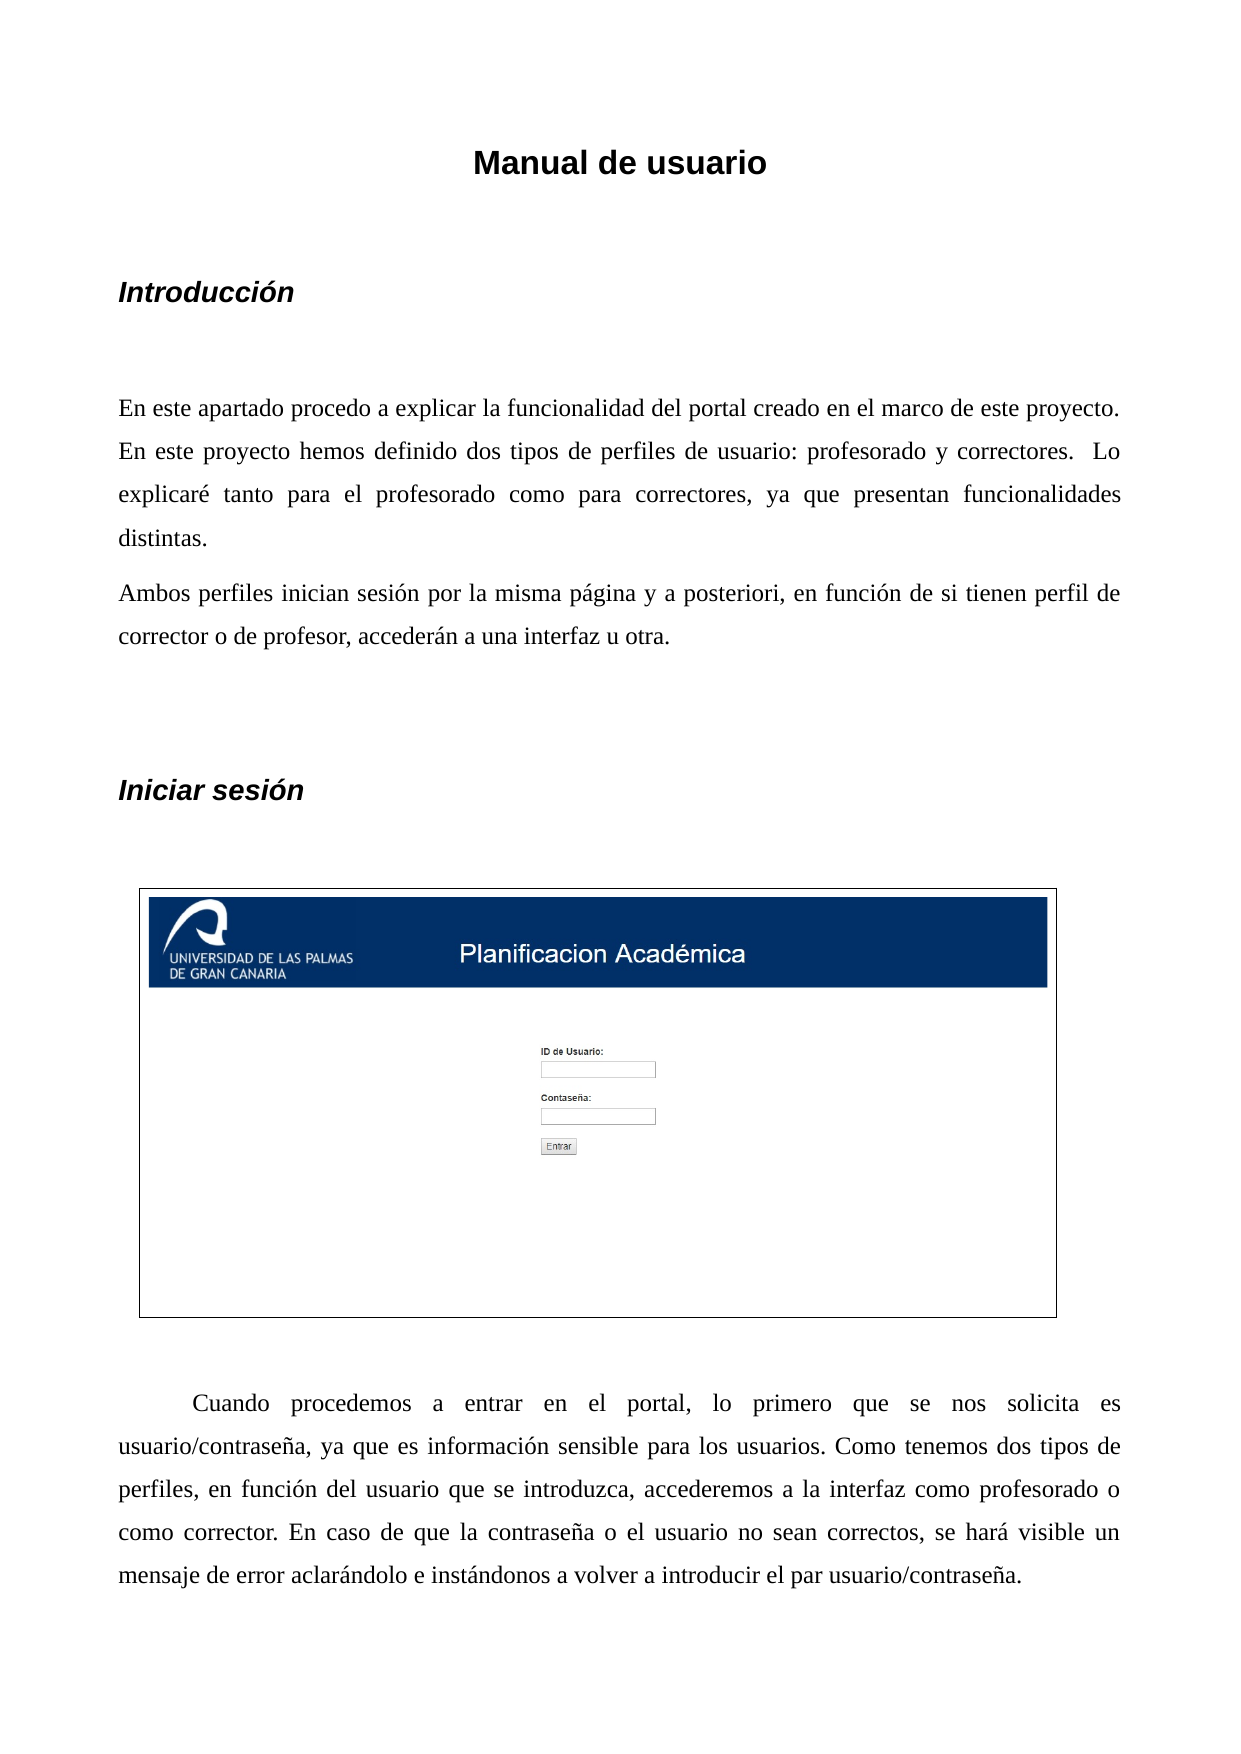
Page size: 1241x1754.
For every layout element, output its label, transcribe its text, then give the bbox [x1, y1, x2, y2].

picture [148, 897, 1048, 1308]
text Cuando procedemos a entrar en el portal, lo primero que se nos solicita es usuario/contraseña, ya que es información sensible para los usuarios. Como tenemos dos tipos de perfiles, en función del usuario que se introduzca, accederemos a la interfaz como profesorado o como corrector. En caso de que la contraseña o el usuario no sean correctos, se hará visible un mensaje de error aclarándolo e instándonos a volver a introducir el par usuario/contraseña. [118, 1388, 1122, 1589]
subtitle Iniciar sesión [118, 773, 1122, 807]
text En este apartado procedo a explicar la funcionalidad del portal creado en el marco de este proyecto. En este proyecto hemos definido dos tipos de perfiles de usuario: profesorado y correctores. Lo explicaré tanto para el profesorado como para correctores, ya que presentan funcionalidades distintas. [118, 393, 1122, 551]
text Ambos perfiles inician sesión por la misma página y a posteriori, en función de si tienen perfil de corrector o de profesor, accederán a una interfaz u otra. [118, 578, 1122, 650]
subtitle Introducción [118, 275, 1122, 308]
subtitle Manual de usuario [118, 143, 1122, 182]
